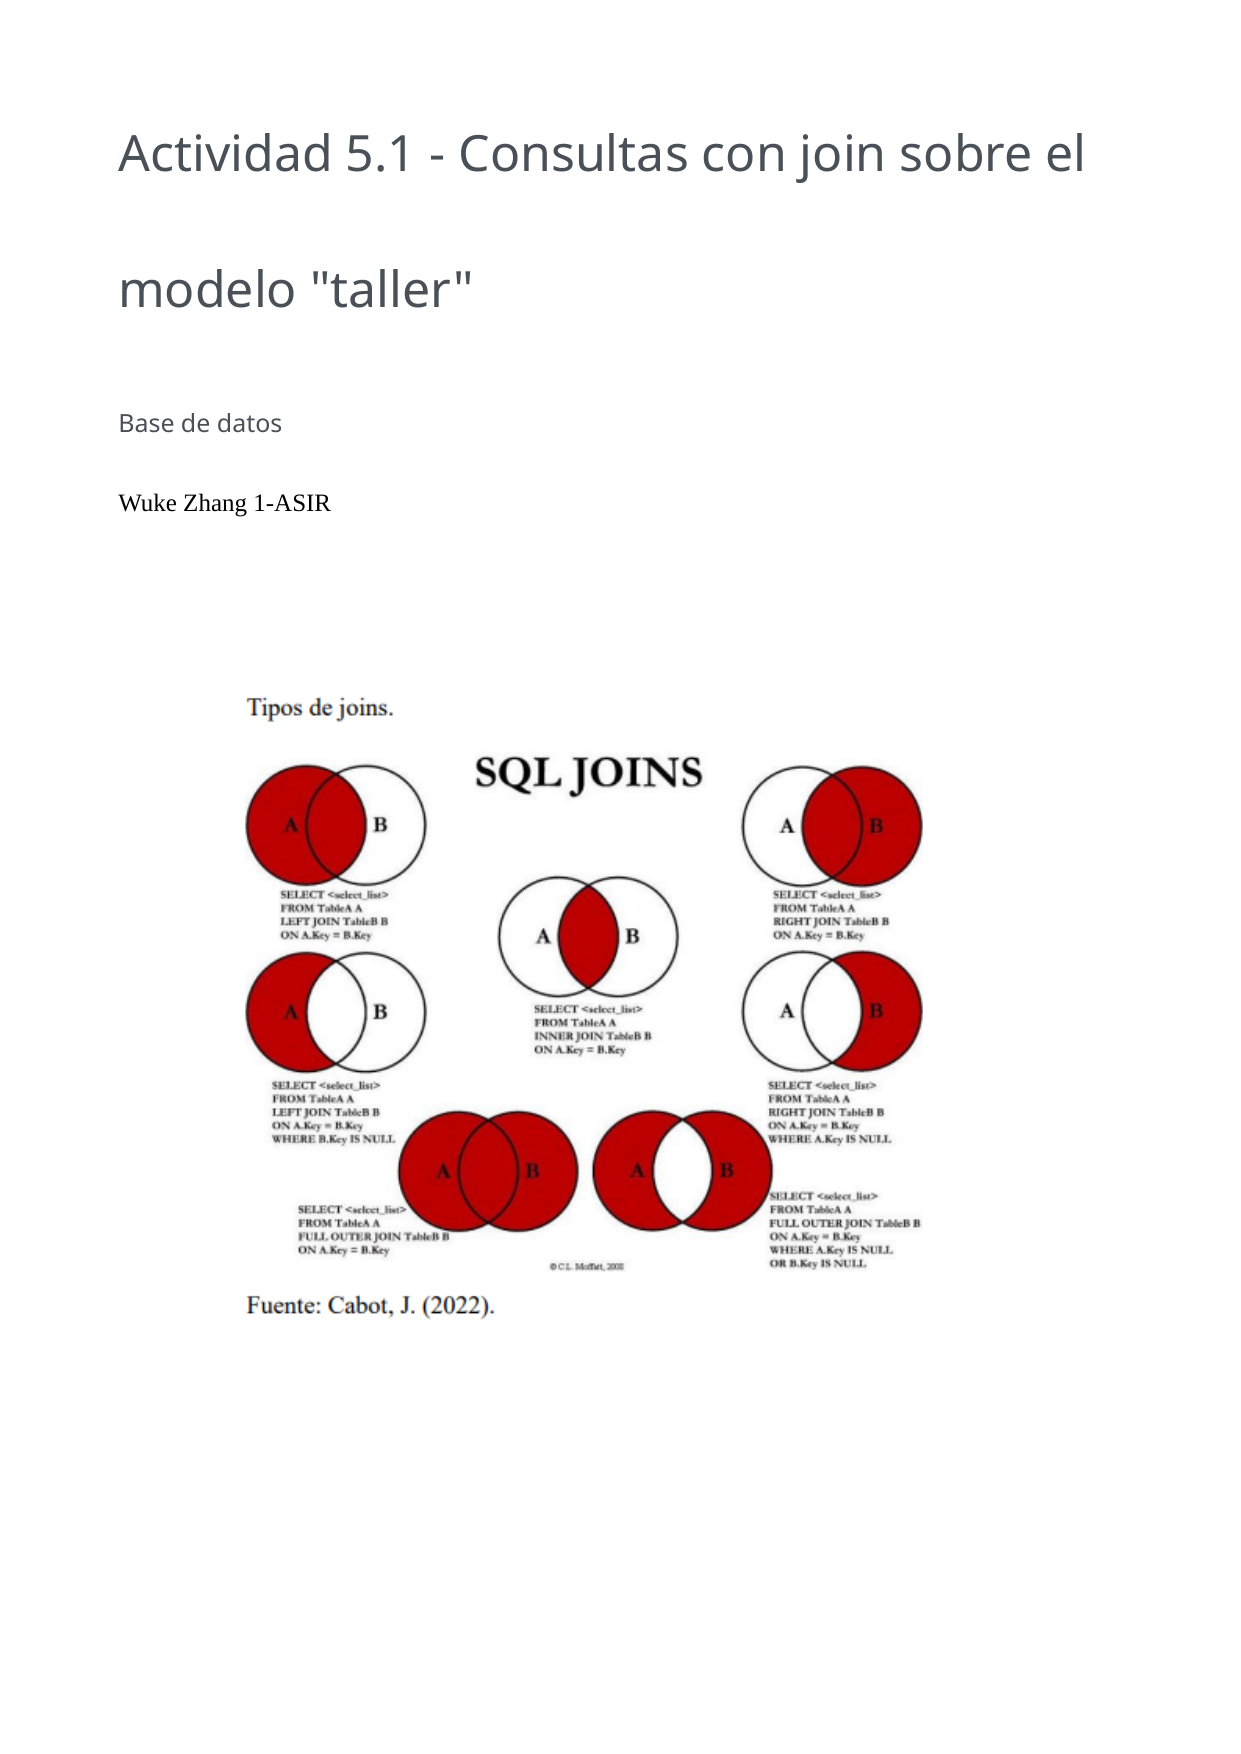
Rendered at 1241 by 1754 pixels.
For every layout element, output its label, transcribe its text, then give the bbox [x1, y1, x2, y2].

text Wuke Zhang 1-ASIR [118, 488, 1122, 517]
subtitle Actividad 5.1 - Consultas con join sobre el modelo "taller" [118, 118, 1122, 322]
text Base de datos [118, 405, 1122, 439]
picture [227, 675, 987, 1334]
